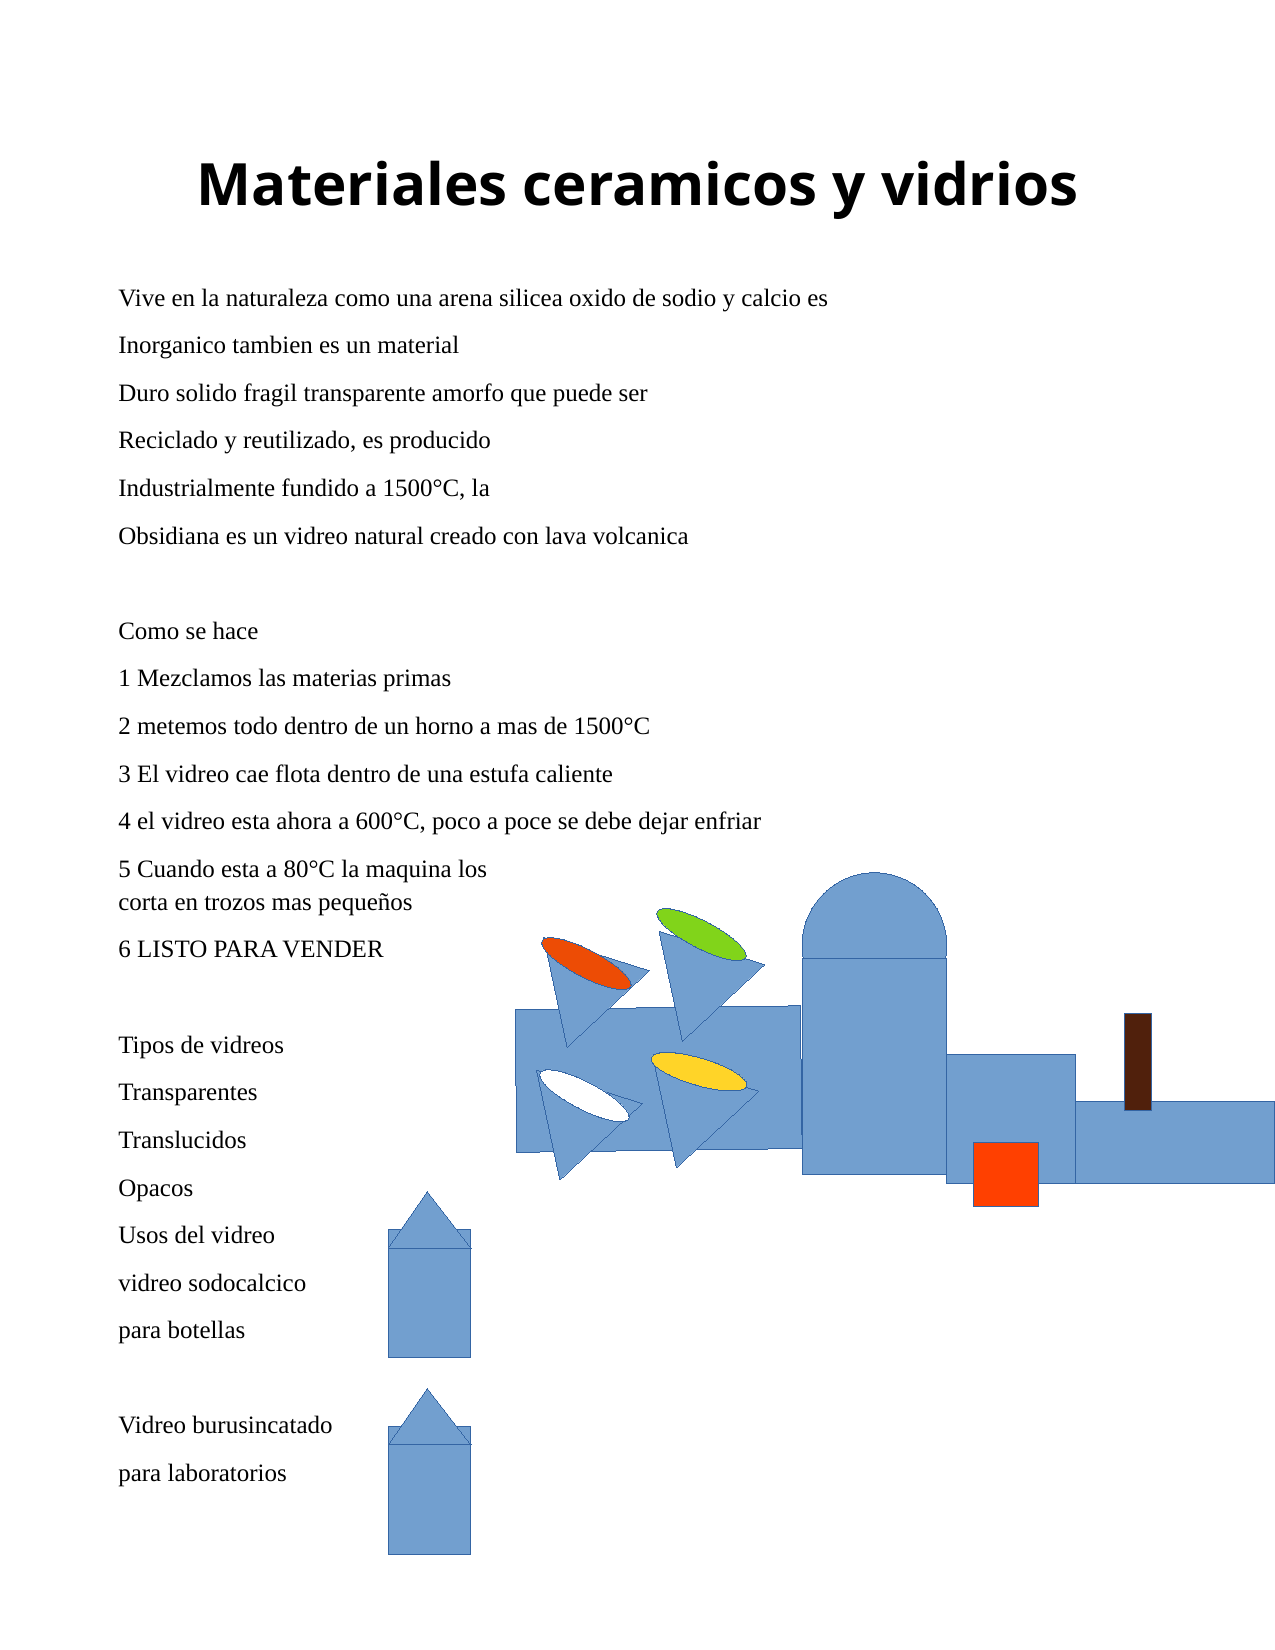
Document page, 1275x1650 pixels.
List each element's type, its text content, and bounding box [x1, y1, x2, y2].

text [471, 1458, 1157, 1487]
text [446, 1411, 1157, 1439]
text 5 Cuando esta a 80°C la maquina los corta en trozos mas pequeños [118, 854, 1157, 916]
text Reciclado y reutilizado, es producido [118, 426, 1157, 454]
text 6 LISTO PARA VENDER [118, 934, 665, 963]
text 4 el vidreo esta ahora a 600°C, poco a poce se debe dejar enfriar [118, 806, 1157, 835]
text 3 El vidreo cae flota dentro de una estufa caliente [118, 759, 1157, 787]
text [1076, 1077, 1124, 1101]
text Obsidiana es un vidreo natural creado con lava volcanica [118, 521, 1157, 549]
text [1039, 1184, 1157, 1201]
text Transparentes [118, 1077, 516, 1106]
text Vive en la naturaleza como una arena silicea oxido de sodio y calcio es [118, 283, 1157, 311]
text Duro solido fragil transparente amorfo que puede ser [118, 378, 1157, 407]
text [947, 1030, 1124, 1058]
text para laboratorios [118, 1458, 388, 1487]
text vidreo sodocalcico [118, 1268, 388, 1297]
text 1 Mezclamos las materias primas [118, 663, 1157, 692]
text Tipos de vidreos [118, 1030, 515, 1058]
text Usos del vidreo [118, 1220, 406, 1249]
text Industrialmente fundido a 1500°C, la [118, 473, 1157, 502]
text 2 metemos todo dentro de un horno a mas de 1500°C [118, 711, 1157, 740]
text Opacos [118, 1173, 973, 1201]
text Como se hace [118, 616, 1157, 645]
text [946, 934, 1157, 963]
text para botellas [118, 1315, 388, 1344]
text [729, 934, 803, 963]
text [471, 1268, 1157, 1297]
text Vidreo burusincatado [118, 1411, 410, 1439]
text Translucidos [118, 1125, 554, 1154]
text [471, 1315, 1157, 1344]
title Materiales ceramicos y vidrios [118, 143, 1157, 223]
text [693, 1149, 802, 1154]
text [451, 1220, 1157, 1249]
text Inorganico tambien es un material [118, 330, 1157, 359]
